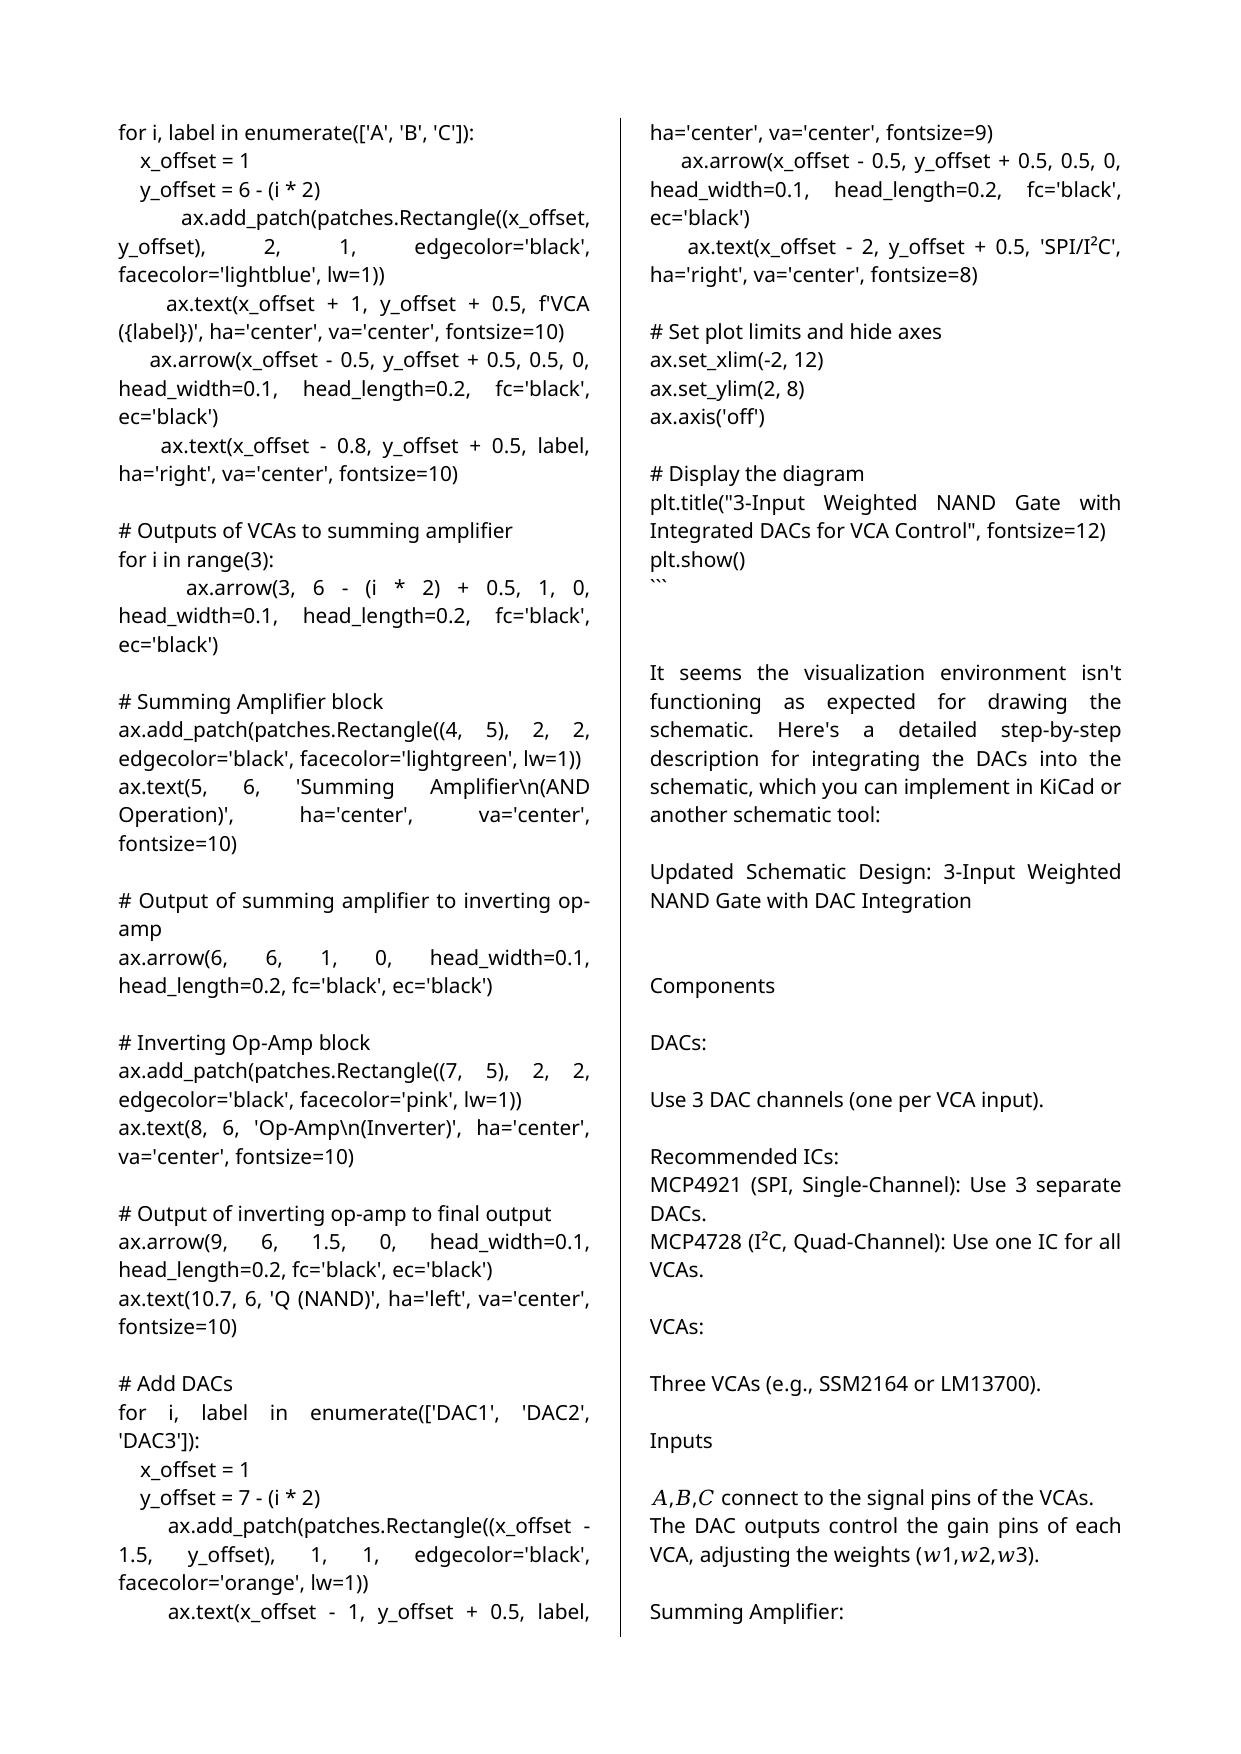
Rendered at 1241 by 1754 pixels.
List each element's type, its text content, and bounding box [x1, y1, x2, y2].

text # Outputs of VCAs to summing amplifier [118, 516, 591, 545]
text ha='center', va='center', fontsize=9) [649, 118, 1122, 147]
text MCP4728 (I²C, Quad-Channel): Use one IC for all VCAs. [649, 1227, 1122, 1284]
text Components [649, 971, 1122, 1000]
text y_offset = 6 - (i * 2) [118, 175, 591, 203]
text ax.text(8, 6, 'Op-Amp\n(Inverter)', ha='center', va='center', fontsize=10) [118, 1113, 591, 1170]
text ``` [649, 573, 1122, 602]
text ax.add_patch(patches.Rectangle((x_offset, y_offset), 2, 1, edgecolor='black', facecolor='lightblue', lw=1)) [118, 203, 591, 289]
text ax.text(x_offset - 1, y_offset + 0.5, label, [118, 1597, 591, 1625]
text Summing Amplifier: [649, 1597, 1122, 1625]
text for i, label in enumerate(['A', 'B', 'C']): [118, 118, 591, 147]
text ax.add_patch(patches.Rectangle((4, 5), 2, 2, edgecolor='black', facecolor='lightgreen', lw=1)) [118, 715, 591, 772]
text Three VCAs (e.g., SSM2164 or LM13700). [649, 1369, 1122, 1398]
text Recommended ICs: [649, 1142, 1122, 1170]
text plt.show() [649, 545, 1122, 573]
text It seems the visualization environment isn't functioning as expected for drawing the schematic. Here's a detailed step-by-step description for integrating the DACs into the schematic, which you can implement in KiCad or another schematic tool: [649, 658, 1122, 829]
text Use 3 DAC channels (one per VCA input). [649, 1085, 1122, 1113]
text ax.add_patch(patches.Rectangle((x_offset - 1.5, y_offset), 1, 1, edgecolor='black', facecolor='orange', lw=1)) [118, 1512, 591, 1597]
text Updated Schematic Design: 3-Input Weighted NAND Gate with DAC Integration [649, 857, 1122, 914]
text VCAs: [649, 1312, 1122, 1341]
text ax.add_patch(patches.Rectangle((7, 5), 2, 2, edgecolor='black', facecolor='pink', lw=1)) [118, 1057, 591, 1113]
text for i in range(3): [118, 545, 591, 573]
text ax.arrow(9, 6, 1.5, 0, head_width=0.1, head_length=0.2, fc='black', ec='black') [118, 1227, 591, 1284]
text Inputs [649, 1426, 1122, 1455]
text # Set plot limits and hide axes [649, 317, 1122, 346]
text ax.set_ylim(2, 8) [649, 374, 1122, 402]
text x_offset = 1 [118, 147, 591, 175]
text y_offset = 7 - (i * 2) [118, 1483, 591, 1512]
text for i, label in enumerate(['DAC1', 'DAC2', 'DAC3']): [118, 1398, 591, 1455]
text # Display the diagram [649, 459, 1122, 488]
text ax.text(x_offset + 1, y_offset + 0.5, f'VCA ({label})', ha='center', va='center', fontsize=10) [118, 289, 591, 346]
text ax.text(10.7, 6, 'Q (NAND)', ha='left', va='center', fontsize=10) [118, 1284, 591, 1341]
text ax.arrow(x_offset - 0.5, y_offset + 0.5, 0.5, 0, head_width=0.1, head_length=0.2, fc='black', ec='black') [649, 147, 1122, 232]
text ax.set_xlim(-2, 12) [649, 346, 1122, 374]
text 𝐴,𝐵,𝐶 connect to the signal pins of the VCAs. [649, 1483, 1122, 1512]
text plt.title("3-Input Weighted NAND Gate with Integrated DACs for VCA Control", fontsize=12) [649, 488, 1122, 545]
text ax.axis('off') [649, 402, 1122, 431]
text # Summing Amplifier block [118, 687, 591, 715]
text ax.arrow(x_offset - 0.5, y_offset + 0.5, 0.5, 0, head_width=0.1, head_length=0.2, fc='black', ec='black') [118, 346, 591, 431]
text The DAC outputs control the gain pins of each VCA, adjusting the weights (𝑤1,𝑤2,𝑤3). [649, 1512, 1122, 1568]
text DACs: [649, 1028, 1122, 1057]
text # Output of summing amplifier to inverting op-amp [118, 886, 591, 943]
text ax.text(x_offset - 0.8, y_offset + 0.5, label, ha='right', va='center', fontsize=10) [118, 431, 591, 488]
text # Output of inverting op-amp to final output [118, 1199, 591, 1227]
text ax.arrow(3, 6 - (i * 2) + 0.5, 1, 0, head_width=0.1, head_length=0.2, fc='black', ec='black') [118, 573, 591, 658]
text ax.text(5, 6, 'Summing Amplifier\n(AND Operation)', ha='center', va='center', fontsize=10) [118, 772, 591, 857]
text # Inverting Op-Amp block [118, 1028, 591, 1057]
text # Add DACs [118, 1369, 591, 1398]
text ax.arrow(6, 6, 1, 0, head_width=0.1, head_length=0.2, fc='black', ec='black') [118, 943, 591, 1000]
text x_offset = 1 [118, 1455, 591, 1483]
text ax.text(x_offset - 2, y_offset + 0.5, 'SPI/I²C', ha='right', va='center', fontsize=8) [649, 232, 1122, 289]
text MCP4921 (SPI, Single-Channel): Use 3 separate DACs. [649, 1170, 1122, 1227]
